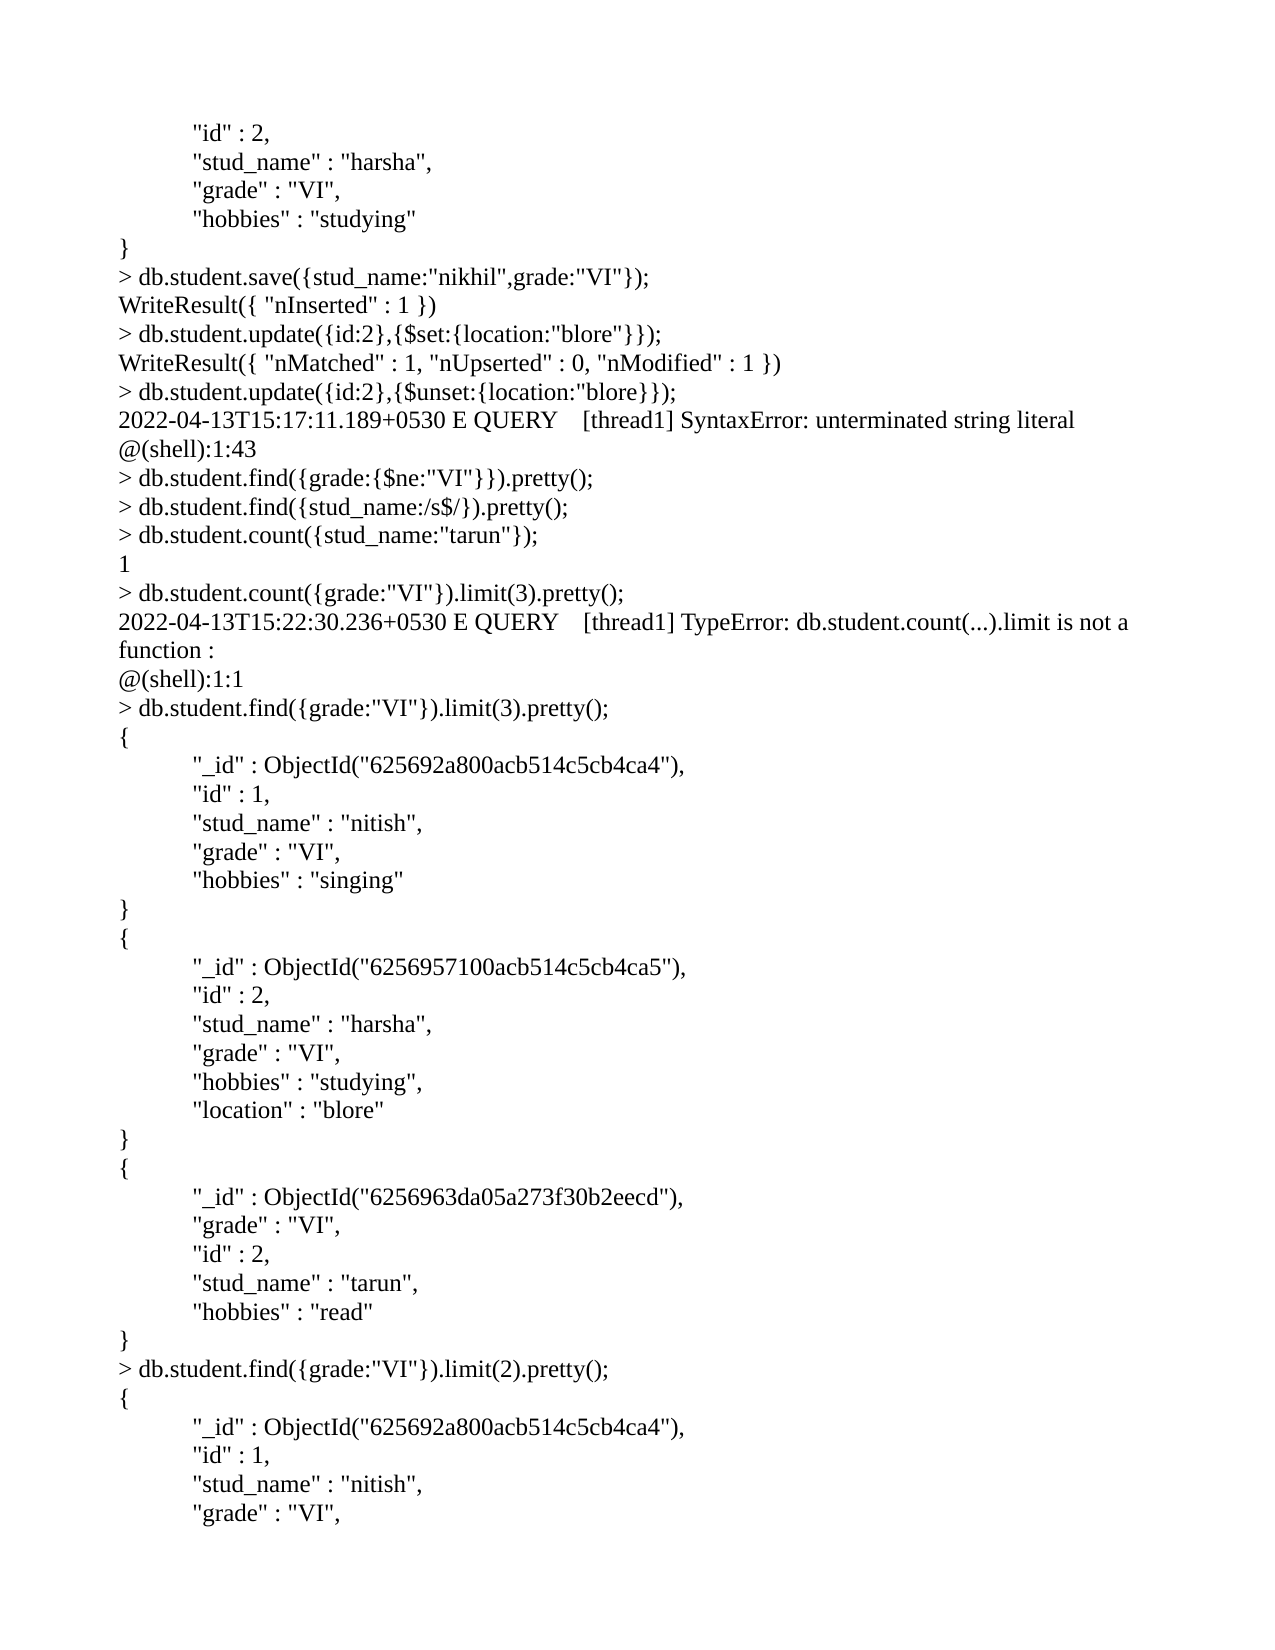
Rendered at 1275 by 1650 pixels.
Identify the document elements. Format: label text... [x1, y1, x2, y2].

text 2022-04-13T15:22:30.236+0530 E QUERY [thread1] TypeError: db.student.count(...).limit is not a function : [118, 607, 1157, 664]
text "grade" : "VI", [118, 176, 1157, 204]
text { [118, 1383, 1157, 1412]
text > db.student.update({id:2},{$set:{location:"blore"}}); [118, 319, 1157, 348]
text "_id" : ObjectId("625692a800acb514c5cb4ca4"), [118, 751, 1157, 779]
text "_id" : ObjectId("6256957100acb514c5cb4ca5"), [118, 952, 1157, 981]
text 1 [118, 549, 1157, 578]
text "grade" : "VI", [118, 837, 1157, 866]
text "hobbies" : "studying", [118, 1067, 1157, 1096]
text > db.student.count({grade:"VI"}).limit(3).pretty(); [118, 578, 1157, 607]
text "location" : "blore" [118, 1096, 1157, 1124]
text "stud_name" : "tarun", [118, 1268, 1157, 1297]
text "id" : 1, [118, 779, 1157, 808]
text "id" : 1, [118, 1441, 1157, 1469]
text "grade" : "VI", [118, 1498, 1157, 1527]
text WriteResult({ "nInserted" : 1 }) [118, 291, 1157, 319]
text > db.student.find({stud_name:/s$/}).pretty(); [118, 492, 1157, 521]
text > db.student.save({stud_name:"nikhil",grade:"VI"}); [118, 262, 1157, 291]
text "hobbies" : "read" [118, 1297, 1157, 1326]
text { [118, 923, 1157, 952]
text } [118, 1326, 1157, 1354]
text "hobbies" : "studying" [118, 204, 1157, 233]
text > db.student.update({id:2},{$unset:{location:"blore}}); [118, 377, 1157, 406]
text { [118, 1153, 1157, 1182]
text 2022-04-13T15:17:11.189+0530 E QUERY [thread1] SyntaxError: unterminated string literal @(shell):1:43 [118, 406, 1157, 463]
text "grade" : "VI", [118, 1038, 1157, 1067]
text > db.student.find({grade:"VI"}).limit(3).pretty(); [118, 693, 1157, 722]
text "id" : 2, [118, 118, 1157, 147]
text "stud_name" : "nitish", [118, 808, 1157, 837]
text "_id" : ObjectId("625692a800acb514c5cb4ca4"), [118, 1412, 1157, 1441]
text "stud_name" : "nitish", [118, 1469, 1157, 1498]
text "hobbies" : "singing" [118, 866, 1157, 894]
text "id" : 2, [118, 981, 1157, 1009]
text } [118, 233, 1157, 262]
text "id" : 2, [118, 1239, 1157, 1268]
text } [118, 1124, 1157, 1153]
text "stud_name" : "harsha", [118, 147, 1157, 176]
text WriteResult({ "nMatched" : 1, "nUpserted" : 0, "nModified" : 1 }) [118, 348, 1157, 377]
text > db.student.count({stud_name:"tarun"}); [118, 521, 1157, 549]
text { [118, 722, 1157, 751]
text "stud_name" : "harsha", [118, 1009, 1157, 1038]
text "grade" : "VI", [118, 1211, 1157, 1239]
text @(shell):1:1 [118, 664, 1157, 693]
text > db.student.find({grade:"VI"}).limit(2).pretty(); [118, 1354, 1157, 1383]
text } [118, 894, 1157, 923]
text "_id" : ObjectId("6256963da05a273f30b2eecd"), [118, 1182, 1157, 1211]
text > db.student.find({grade:{$ne:"VI"}}).pretty(); [118, 463, 1157, 492]
